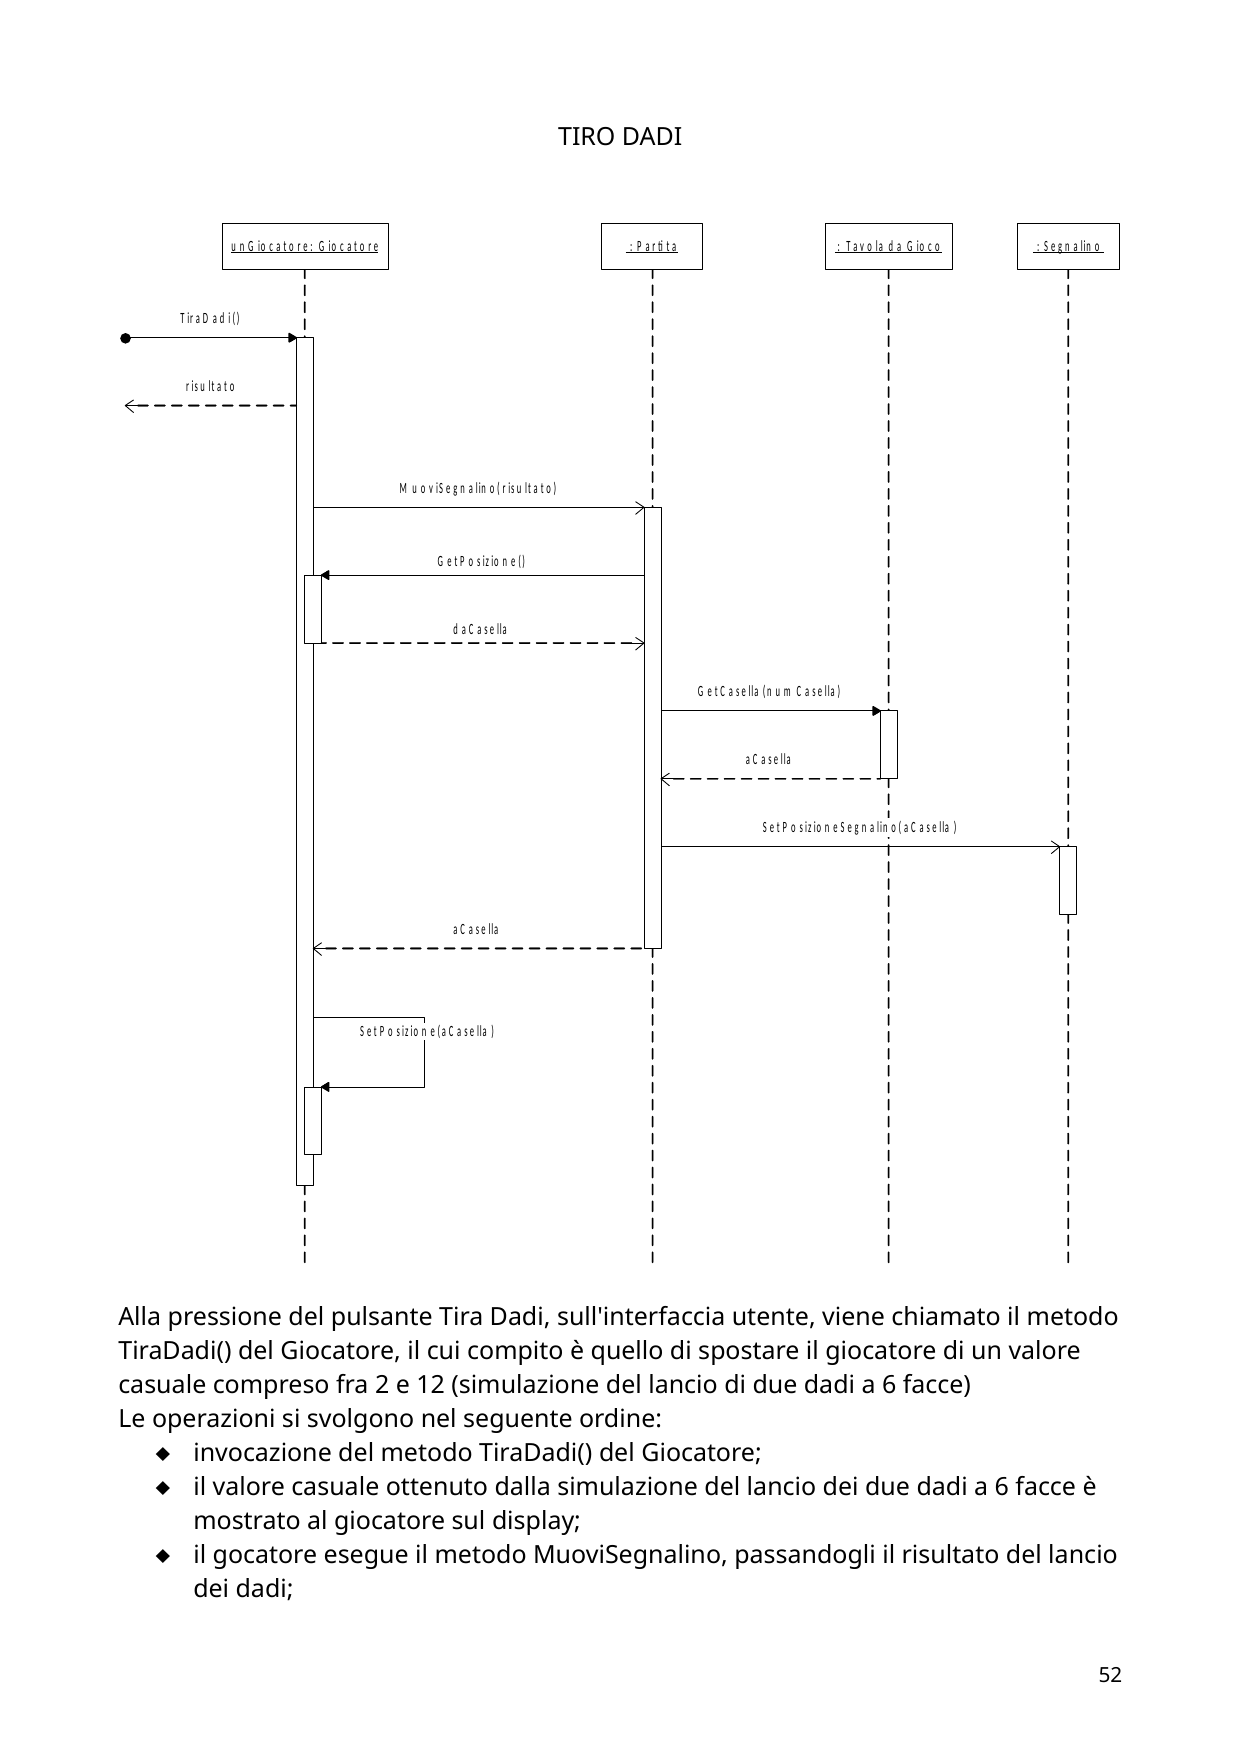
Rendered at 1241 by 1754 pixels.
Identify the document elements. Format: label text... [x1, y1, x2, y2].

text TIRO DADI [118, 118, 1122, 152]
list il gocatore esegue il metodo MuoviSegnalino, passandogli il risultato del lancio dei dadi; [156, 1537, 1122, 1605]
list il valore casuale ottenuto dalla simulazione del lancio dei due dadi a 6 facce è mostrato al giocatore sul display; [156, 1469, 1122, 1537]
text Alla pressione del pulsante Tira Dadi, sull'interfaccia utente, viene chiamato il metodo TiraDadi() del Giocatore, il cui compito è quello di spostare il giocatore di un valore casuale compreso fra 2 e 12 (simulazione del lancio di due dadi a 6 facce) [118, 1298, 1122, 1401]
list invocazione del metodo TiraDadi() del Giocatore; [156, 1435, 1122, 1469]
text Le operazioni si svolgono nel seguente ordine: [118, 1401, 1122, 1435]
